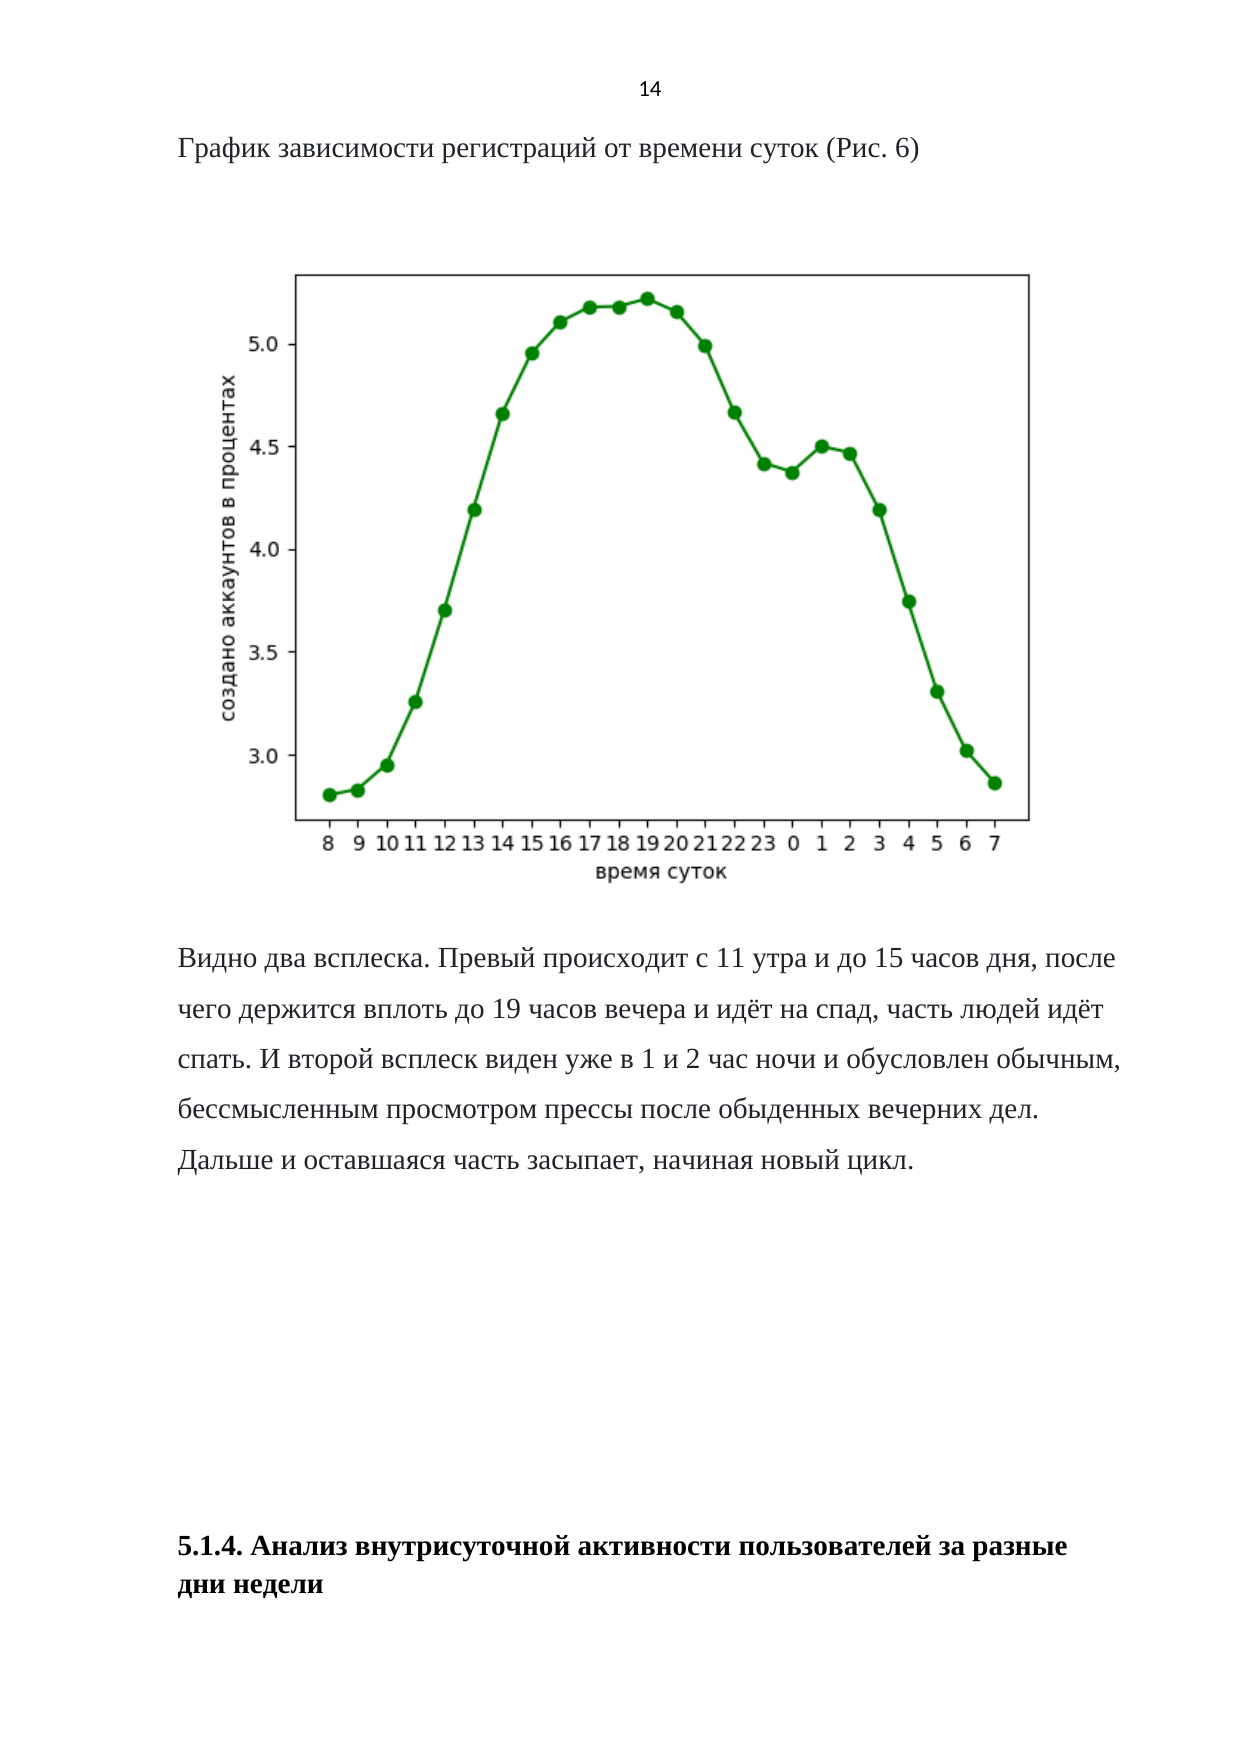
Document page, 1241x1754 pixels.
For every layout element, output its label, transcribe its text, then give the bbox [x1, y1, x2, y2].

text Видно два всплеска. Превый происходит с 11 утра и до 15 часов дня, после чего держится вплоть до 19 часов вечера и идёт на спад, часть людей идёт спать. И второй всплеск виден уже в 1 и 2 час ночи и обусловлен обычным, бессмысленным просмотром прессы после обыденных вечерних дел. Дальше и оставшаяся часть засыпает, начиная новый цикл. [177, 898, 1122, 1175]
picture [177, 189, 1123, 898]
text 5.1.4. Анализ внутрисуточной активности пользователей за разные дни недели [177, 1528, 1122, 1600]
text График зависимости регистраций от времени суток (Рис. 6) [177, 130, 1122, 163]
